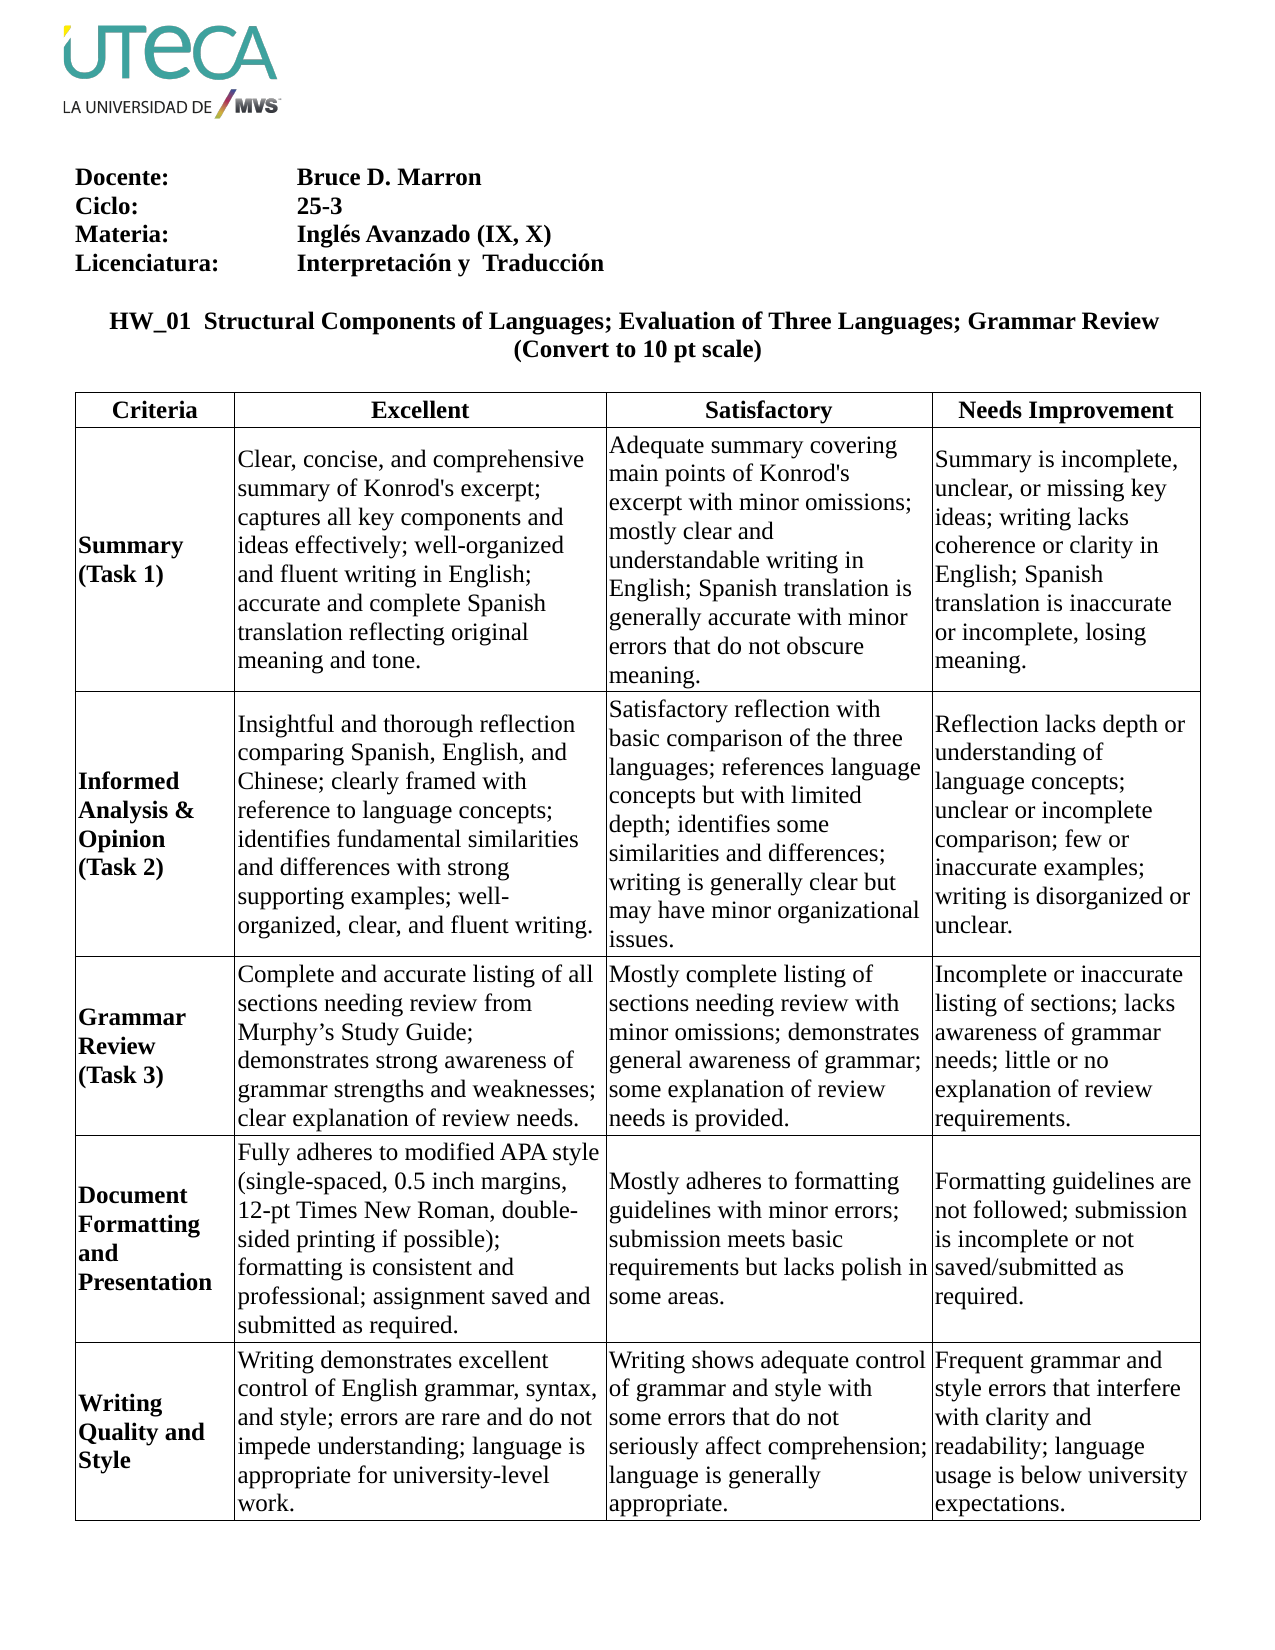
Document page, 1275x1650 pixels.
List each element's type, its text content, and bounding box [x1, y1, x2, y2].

table_cell Reflection lacks depth or understanding of language concepts; unclear or incomplete comparison; few or inaccurate examples; writing is disorganized or unclear. [933, 692, 1200, 956]
table_cell Document Formatting and Presentation [76, 1136, 234, 1342]
table_cell Summary is incomplete, unclear, or missing key ideas; writing lacks coherence or clarity in English; Spanish translation is inaccurate or incomplete, losing meaning. [933, 428, 1200, 691]
table_header Needs Improvement [933, 393, 1200, 427]
text HW_01 Structural Components of Languages; Evaluation of Three Languages; Grammar Review [75, 306, 1200, 334]
table_cell Adequate summary covering main points of Konrod's excerpt with minor omissions; mostly clear and understandable writing in English; Spanish translation is generally accurate with minor errors that do not obscure meaning. [607, 428, 932, 691]
table_cell Summary (Task 1) [76, 428, 234, 691]
table_cell Fully adheres to modified APA style (single-spaced, 0.5 inch margins, 12-pt Times New Roman, double-sided printing if possible); formatting is consistent and professional; assignment saved and submitted as required. [235, 1136, 606, 1342]
table_header Criteria [76, 393, 234, 427]
table_cell Complete and accurate listing of all sections needing review from Murphy’s Study Guide; demonstrates strong awareness of grammar strengths and weaknesses; clear explanation of review needs. [235, 957, 606, 1134]
text Materia: Inglés Avanzado (IX, X) [75, 219, 1200, 248]
table_cell Formatting guidelines are not followed; submission is incomplete or not saved/submitted as required. [933, 1136, 1200, 1342]
table_cell Writing Quality and Style [76, 1343, 234, 1520]
table_cell Informed Analysis & Opinion (Task 2) [76, 692, 234, 956]
table_header Excellent [235, 393, 606, 427]
table_cell Writing shows adequate control of grammar and style with some errors that do not seriously affect comprehension; language is generally appropriate. [607, 1343, 932, 1520]
table_cell Clear, concise, and comprehensive summary of Konrod's excerpt; captures all key components and ideas effectively; well-organized and fluent writing in English; accurate and complete Spanish translation reflecting original meaning and tone. [235, 428, 606, 691]
text Docente: Bruce D. Marron [75, 162, 1200, 191]
table_cell Incomplete or inaccurate listing of sections; lacks awareness of grammar needs; little or no explanation of review requirements. [933, 957, 1200, 1134]
table_header Satisfactory [607, 393, 932, 427]
table_cell Writing demonstrates excellent control of English grammar, syntax, and style; errors are rare and do not impede understanding; language is appropriate for university-level work. [235, 1343, 606, 1520]
table_cell Frequent grammar and style errors that interfere with clarity and readability; language usage is below university expectations. [933, 1343, 1200, 1520]
table_cell Satisfactory reflection with basic comparison of the three languages; references language concepts but with limited depth; identifies some similarities and differences; writing is generally clear but may have minor organizational issues. [607, 692, 932, 956]
text Licenciatura: Interpretación y Traducción [75, 248, 1200, 277]
table_cell Grammar Review (Task 3) [76, 957, 234, 1134]
picture [61, 21, 284, 123]
text (Convert to 10 pt scale) [75, 334, 1200, 363]
table_cell Mostly complete listing of sections needing review with minor omissions; demonstrates general awareness of grammar; some explanation of review needs is provided. [607, 957, 932, 1134]
table_cell Insightful and thorough reflection comparing Spanish, English, and Chinese; clearly framed with reference to language concepts; identifies fundamental similarities and differences with strong supporting examples; well-organized, clear, and fluent writing. [235, 692, 606, 956]
text Ciclo: 25-3 [75, 191, 1200, 219]
table_cell Mostly adheres to formatting guidelines with minor errors; submission meets basic requirements but lacks polish in some areas. [607, 1136, 932, 1342]
